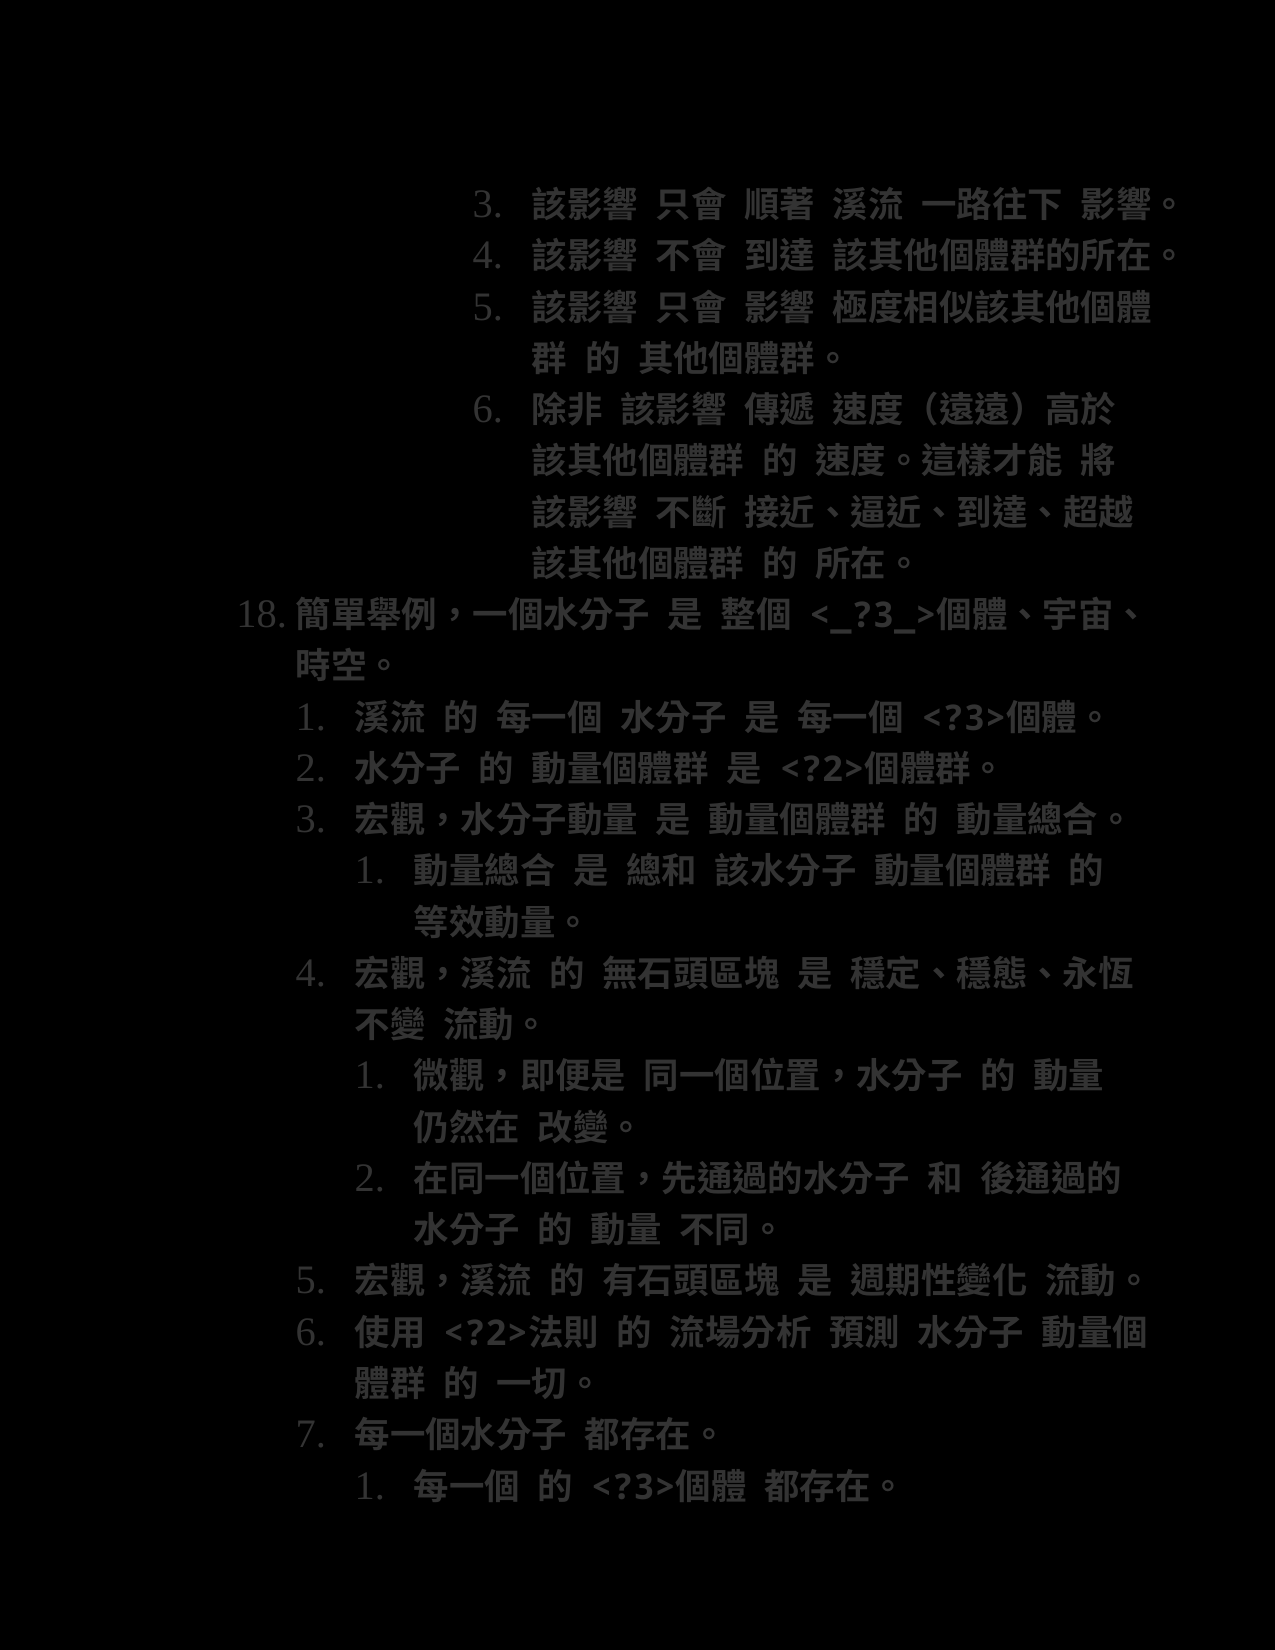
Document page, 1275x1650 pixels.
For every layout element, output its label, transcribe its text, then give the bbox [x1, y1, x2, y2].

list 該影響 只會 順著 溪流 一路往下 影響。 [472, 176, 1157, 228]
list 簡單舉例，一個水分子 是 整個 <_?3_>個體、宇宙、時空。 [236, 586, 1157, 689]
list 除非 該影響 傳遞 速度（遠遠）高於 該其他個體群 的 速度。這樣才能 將 該影響 不斷 接近、逼近、到達、超越 該其他個體群 的 所在。 [472, 381, 1157, 586]
list 每一個水分子 都存在。 [295, 1407, 1157, 1458]
list 動量總合 是 總和 該水分子 動量個體群 的 等效動量。 [354, 843, 1157, 945]
list 水分子 的 動量個體群 是 <?2>個體群。 [295, 740, 1157, 792]
list 該影響 不會 到達 該其他個體群的所在。 [472, 228, 1157, 279]
list 溪流 的 每一個 水分子 是 每一個 <?3>個體。 [295, 689, 1157, 740]
list 微觀，即便是 同一個位置，水分子 的 動量 仍然在 改變。 [354, 1048, 1157, 1150]
list 在同一個位置，先通過的水分子 和 後通過的水分子 的 動量 不同。 [354, 1150, 1157, 1253]
list 宏觀，溪流 的 無石頭區塊 是 穩定、穩態、永恆不變 流動。 [295, 945, 1157, 1048]
list 宏觀，水分子動量 是 動量個體群 的 動量總合。 [295, 792, 1157, 843]
list 宏觀，溪流 的 有石頭區塊 是 週期性變化 流動。 [295, 1253, 1157, 1304]
list 每一個 的 <?3>個體 都存在。 [354, 1458, 1157, 1509]
list 該影響 只會 影響 極度相似該其他個體群 的 其他個體群。 [472, 279, 1157, 381]
list 使用 <?2>法則 的 流場分析 預測 水分子 動量個體群 的 一切。 [295, 1304, 1157, 1407]
